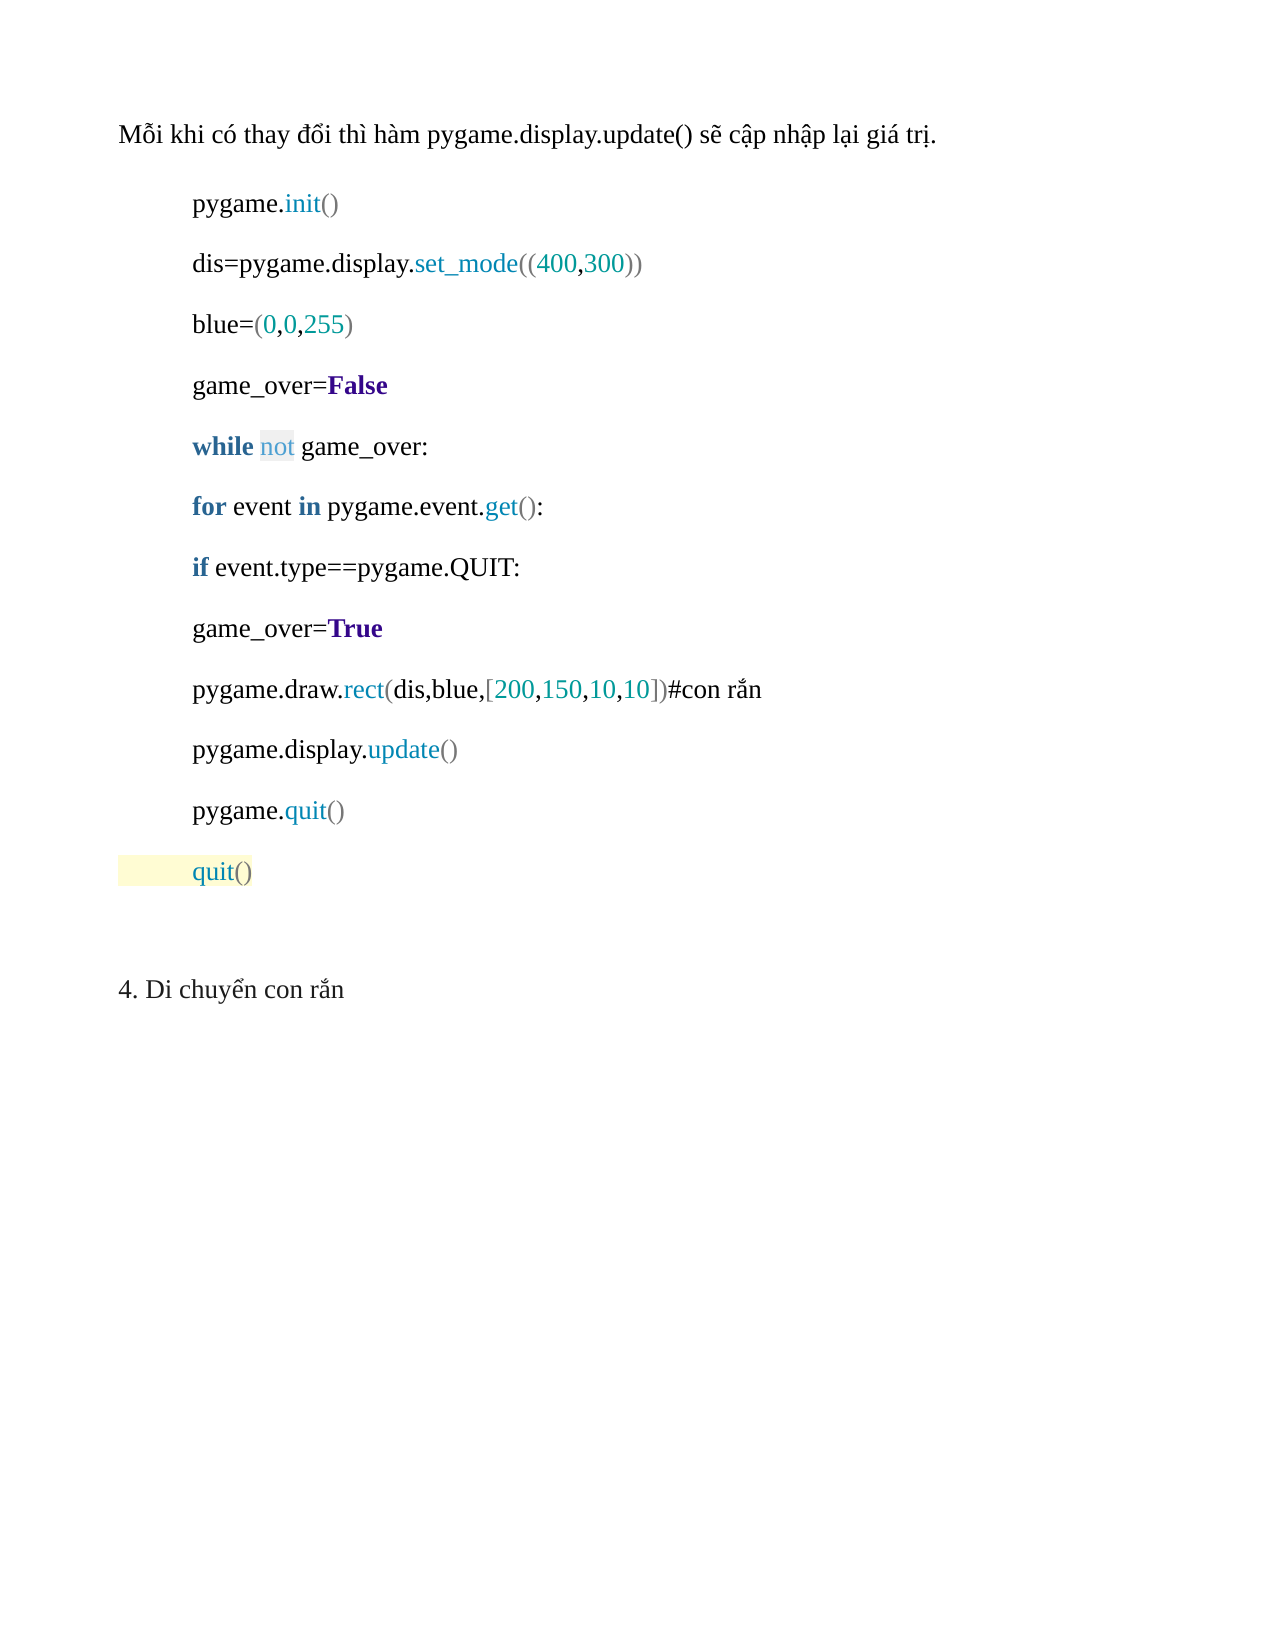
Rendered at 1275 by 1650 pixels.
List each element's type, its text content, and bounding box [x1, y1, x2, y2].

text 4. Di chuyển con rắn [118, 974, 1157, 1005]
text pygame.init() [118, 187, 1157, 218]
text while not game_over: [118, 430, 1157, 461]
text quit() [118, 855, 1157, 886]
text pygame.quit() [118, 794, 1157, 825]
text dis=pygame.display.set_mode((400,300)) [118, 248, 1157, 279]
text pygame.display.update() [118, 733, 1157, 764]
text pygame.draw.rect(dis,blue,[200,150,10,10])#con rắn [118, 673, 1157, 704]
text if event.type==pygame.QUIT: [118, 551, 1157, 582]
text for event in pygame.event.get(): [118, 491, 1157, 522]
text Mỗi khi có thay đổi thì hàm pygame.display.update() sẽ cập nhập lại giá trị. [118, 118, 1157, 149]
text game_over=False [118, 369, 1157, 400]
text blue=(0,0,255) [118, 308, 1157, 339]
text game_over=True [118, 612, 1157, 643]
